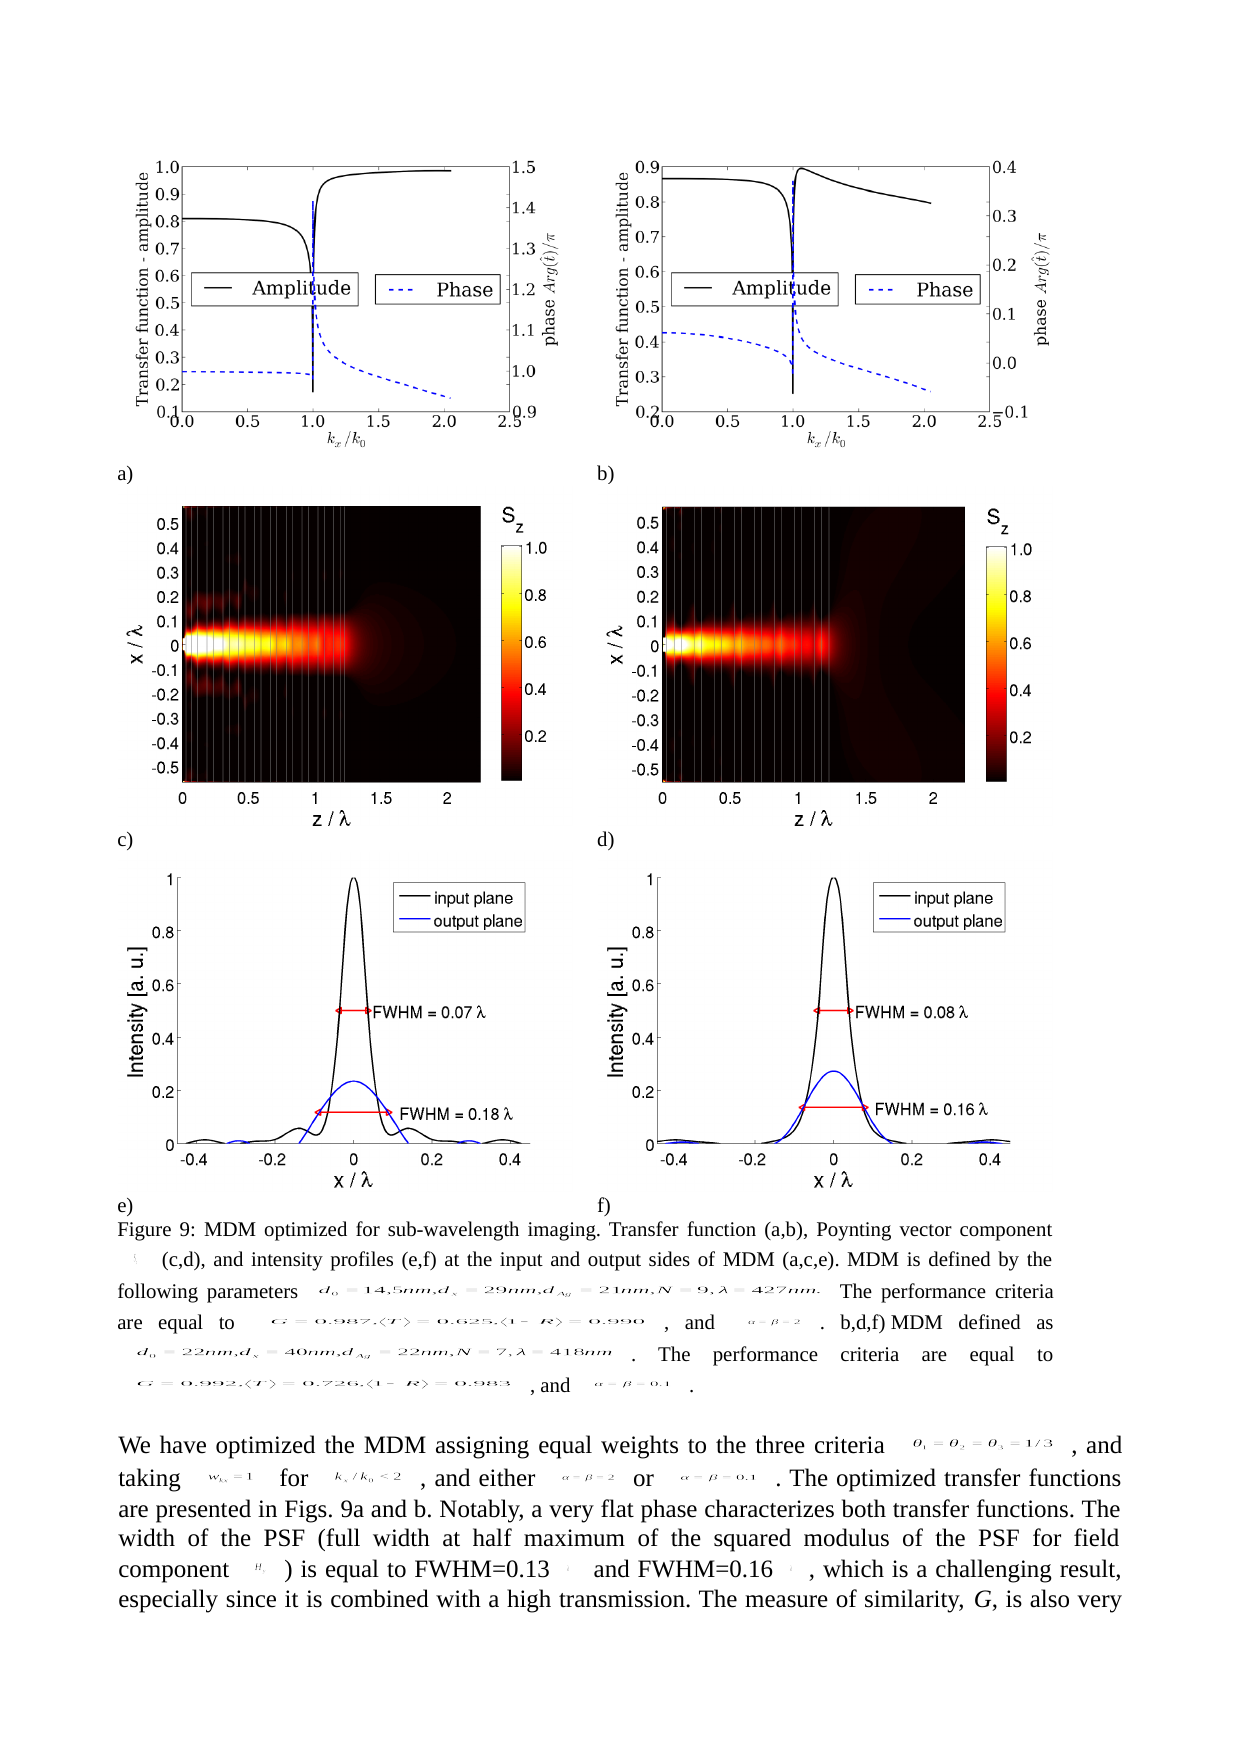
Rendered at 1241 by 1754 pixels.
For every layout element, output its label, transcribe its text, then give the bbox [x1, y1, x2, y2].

table_cell c) [106, 485, 586, 851]
table_header a) [106, 118, 586, 484]
table_cell e) [106, 853, 586, 1217]
table_cell d) [586, 485, 1065, 851]
table_cell f) [586, 853, 1065, 1217]
picture [118, 486, 573, 826]
picture [598, 852, 1053, 1192]
text We have optimized the MDM assigning equal weights to the three criteria , and taking for , and either or . The optimized transfer functions are presented in Figs. 9a and b. Notably, a very flat phase characterizes both transfer functions. The width of the PSF (full width at half maximum of the squared modulus of the PSF for field component ) is equal to FWHM=0.13 and FWHM=0.16, which is a challenging result, especially since it is combined with a high transmission. The measure of similarity, G, is also very [118, 1428, 1122, 1613]
picture [118, 852, 573, 1192]
picture [598, 486, 1053, 826]
table_header b) [586, 118, 1065, 484]
picture [598, 119, 1053, 459]
table_cell Figure 9: MDM optimized for sub-wavelength imaging. Transfer function (a,b), Poynting vector component (c,d), and intensity profiles (e,f) at the input and output sides of MDM (a,c,e). MDM is defined by the following parametersThe performance criteria are equal to , and . b,d,f) MDM defined as . The performance criteria are equal to , and . [106, 1217, 1065, 1399]
picture [118, 119, 573, 459]
